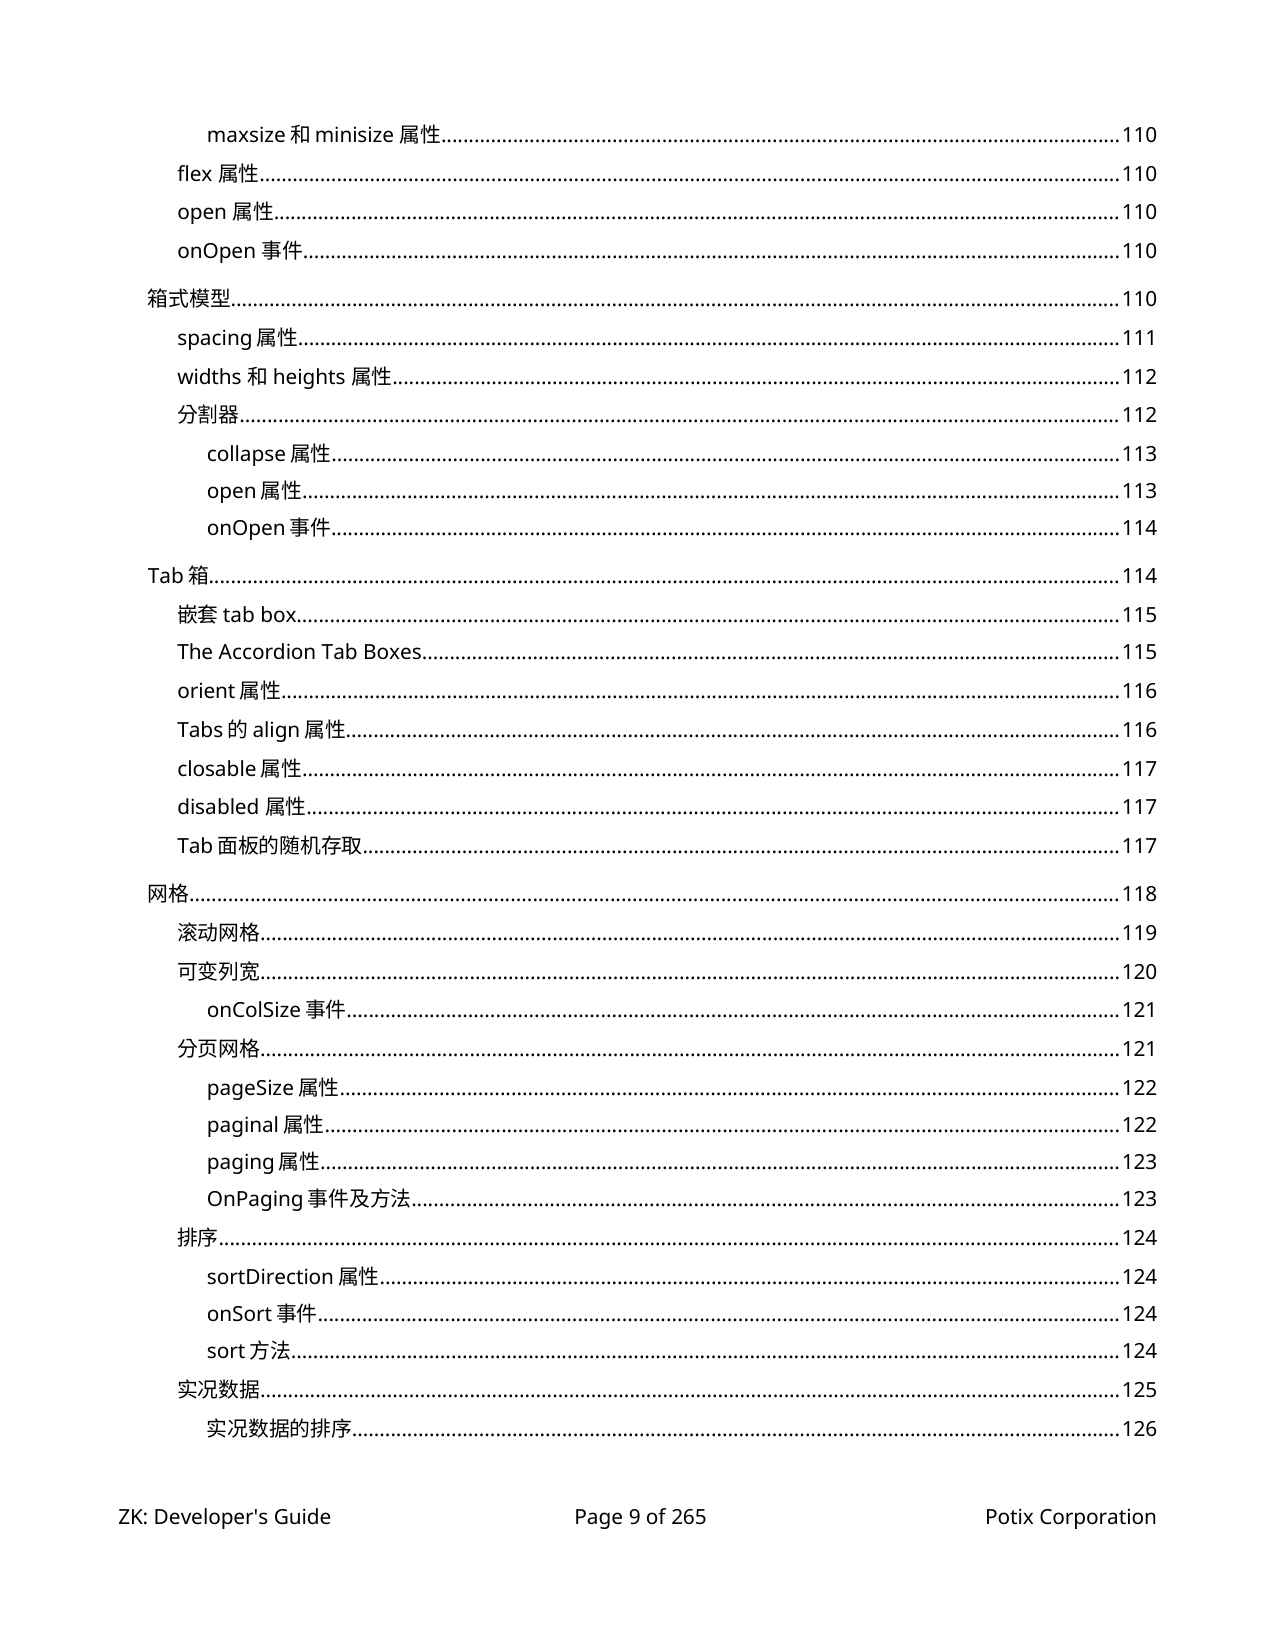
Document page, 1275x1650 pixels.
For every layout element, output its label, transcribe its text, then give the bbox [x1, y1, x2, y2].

text The Accordion Tab Boxes 115 [177, 637, 1157, 665]
text flex 属性 110 [177, 157, 1157, 187]
text 实况数据的排序 126 [207, 1412, 1157, 1442]
text 分割器 112 [177, 399, 1157, 429]
text OnPaging事件及方法 123 [207, 1183, 1157, 1213]
text 分页网格 121 [177, 1033, 1157, 1063]
text open属性 113 [207, 475, 1157, 505]
text pageSize属性 122 [207, 1072, 1157, 1102]
text 排序 124 [177, 1221, 1157, 1251]
text maxsize和minisize 属性 110 [207, 118, 1157, 148]
text 嵌套tab box 115 [177, 598, 1157, 628]
text collapse属性 113 [207, 438, 1157, 468]
text spacing属性 111 [177, 321, 1157, 351]
text 可变列宽 120 [177, 955, 1157, 985]
text 箱式模型 110 [148, 282, 1157, 312]
text Tab面板的随机存取 117 [177, 830, 1157, 860]
text paginal属性 122 [207, 1109, 1157, 1139]
text 滚动网格 119 [177, 916, 1157, 946]
text orient属性 116 [177, 674, 1157, 704]
text onColSize事件 121 [207, 994, 1157, 1024]
text Tab箱 114 [148, 559, 1157, 589]
text closable属性 117 [177, 752, 1157, 782]
text 实况数据 125 [177, 1373, 1157, 1403]
text open 属性 110 [177, 196, 1157, 226]
text Tabs的align属性 116 [177, 713, 1157, 743]
text widths 和 heights 属性 112 [177, 360, 1157, 390]
text disabled 属性 117 [177, 791, 1157, 821]
text paging属性 123 [207, 1146, 1157, 1176]
text onOpen事件 114 [207, 512, 1157, 542]
text onSort事件 124 [207, 1297, 1157, 1327]
text sortDirection属性 124 [207, 1260, 1157, 1290]
text sort方法 124 [207, 1334, 1157, 1364]
text 网格 118 [148, 877, 1157, 907]
text onOpen 事件 110 [177, 235, 1157, 265]
